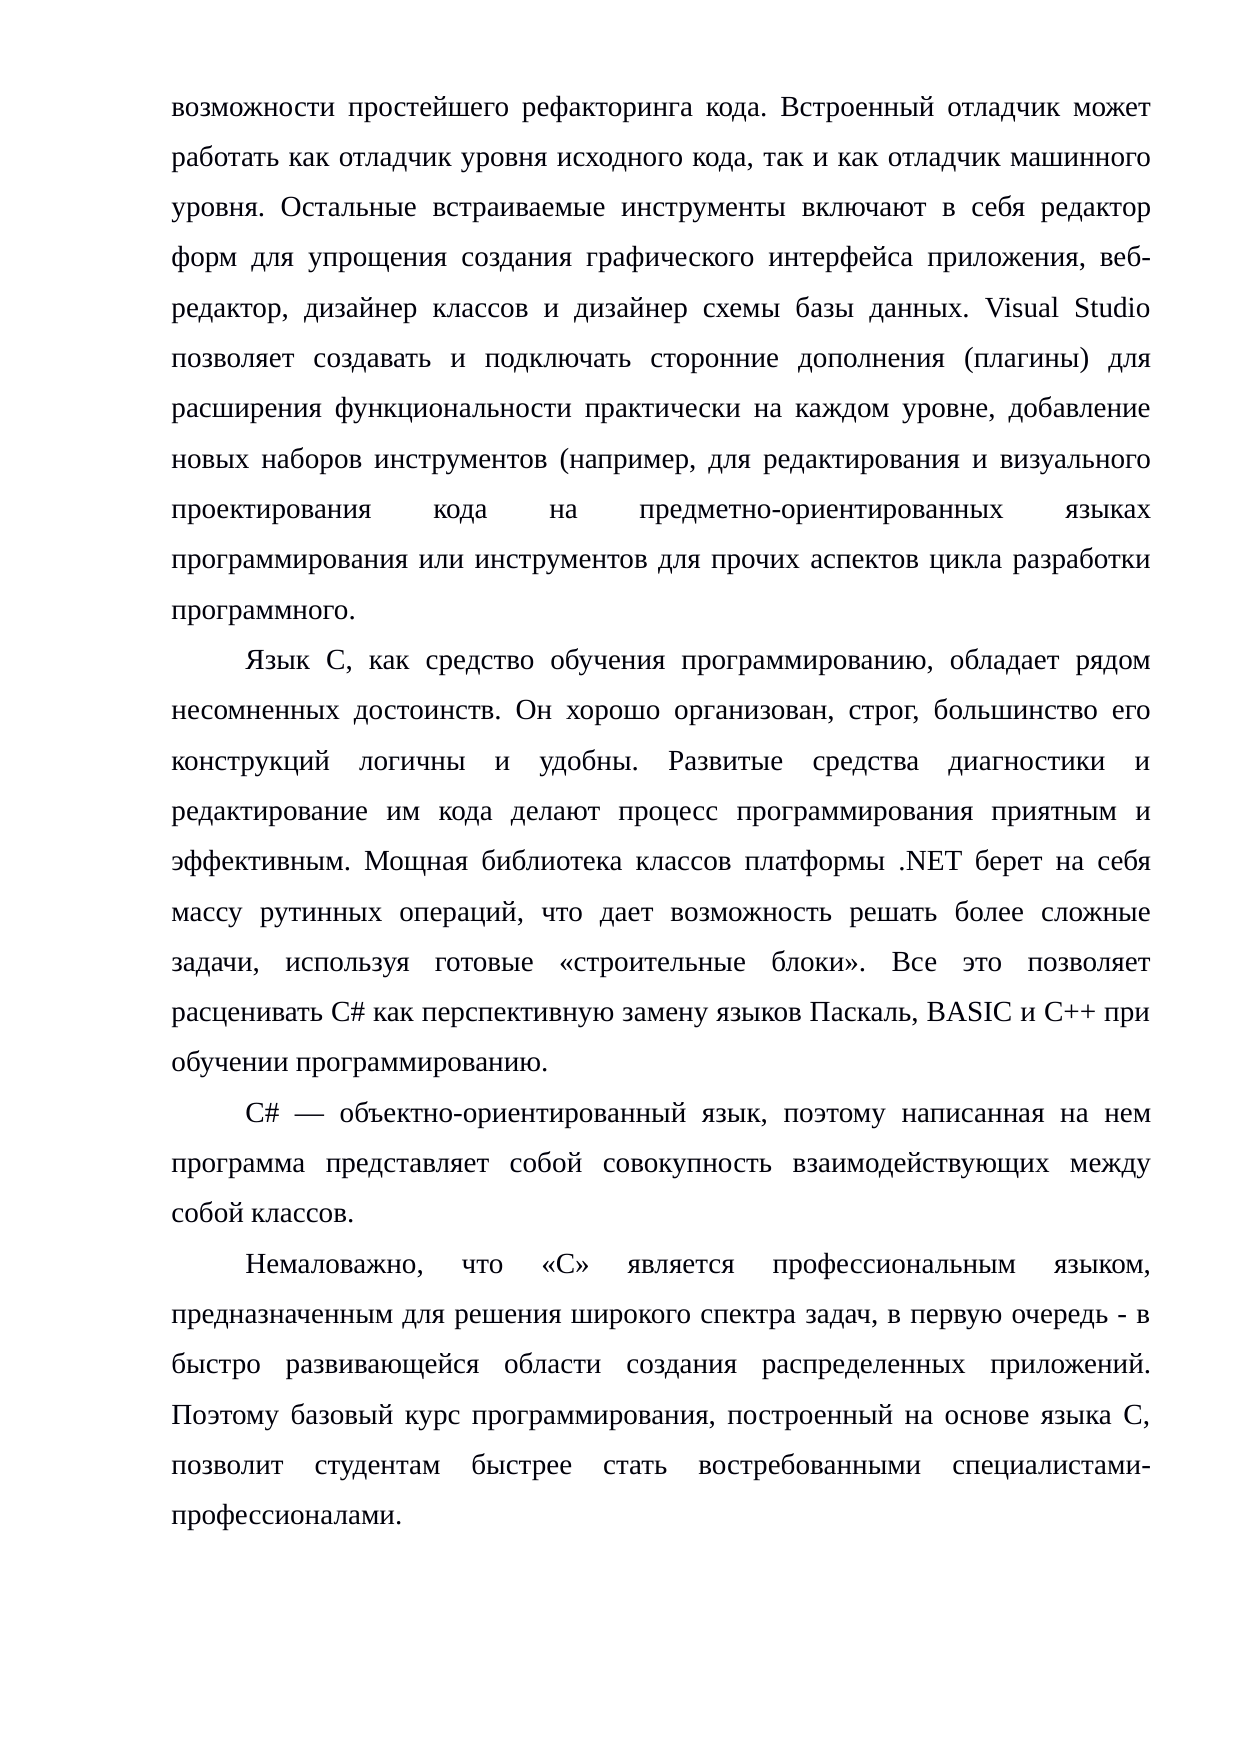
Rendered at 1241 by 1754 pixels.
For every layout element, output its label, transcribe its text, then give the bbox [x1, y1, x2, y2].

text Немаловажно, что «С» является профессиональным языком, предназначенным для решения широкого спектра задач, в первую очередь - в быстро развивающейся области создания распределенных приложений. Поэтому базовый курс программирования, построенный на основе языка С, позволит студентам быстрее стать востребованными специалистами-профессионалами. [171, 1246, 1152, 1531]
text возможности простейшего рефакторинга кода. Встроенный отладчик может работать как отладчик уровня исходного кода, так и как отладчик машинного уровня. Остальные встраиваемые инструменты включают в себя редактор форм для упрощения создания графического интерфейса приложения, веб-редактор, дизайнер классов и дизайнер схемы базы данных. Visual Studio позволяет создавать и подключать сторонние дополнения (плагины) для расширения функциональности практически на каждом уровне, добавление новых наборов инструментов (например, для редактирования и визуального проектирования кода на предметно-ориентированных языках программирования или инструментов для прочих аспектов цикла разработки программного. [171, 89, 1152, 625]
text Язык С, как средство обучения программированию, обладает рядом несомненных достоинств. Он хорошо организован, строг, большинство его конструкций логичны и удобны. Развитые средства диагностики и редактирование им кода делают процесс программирования приятным и эффективным. Мощная библиотека классов платформы .NET берет на себя массу рутинных операций, что дает возможность решать более сложные задачи, используя готовые «строительные блоки». Все это позволяет расценивать С# как перспективную замену языков Паскаль, BASIC и C++ при обучении программированию. [171, 642, 1152, 1078]
text C# — объектно-ориентированный язык, поэтому написанная на нем программа представляет собой совокупность взаимодействующих между собой классов. [171, 1095, 1152, 1229]
